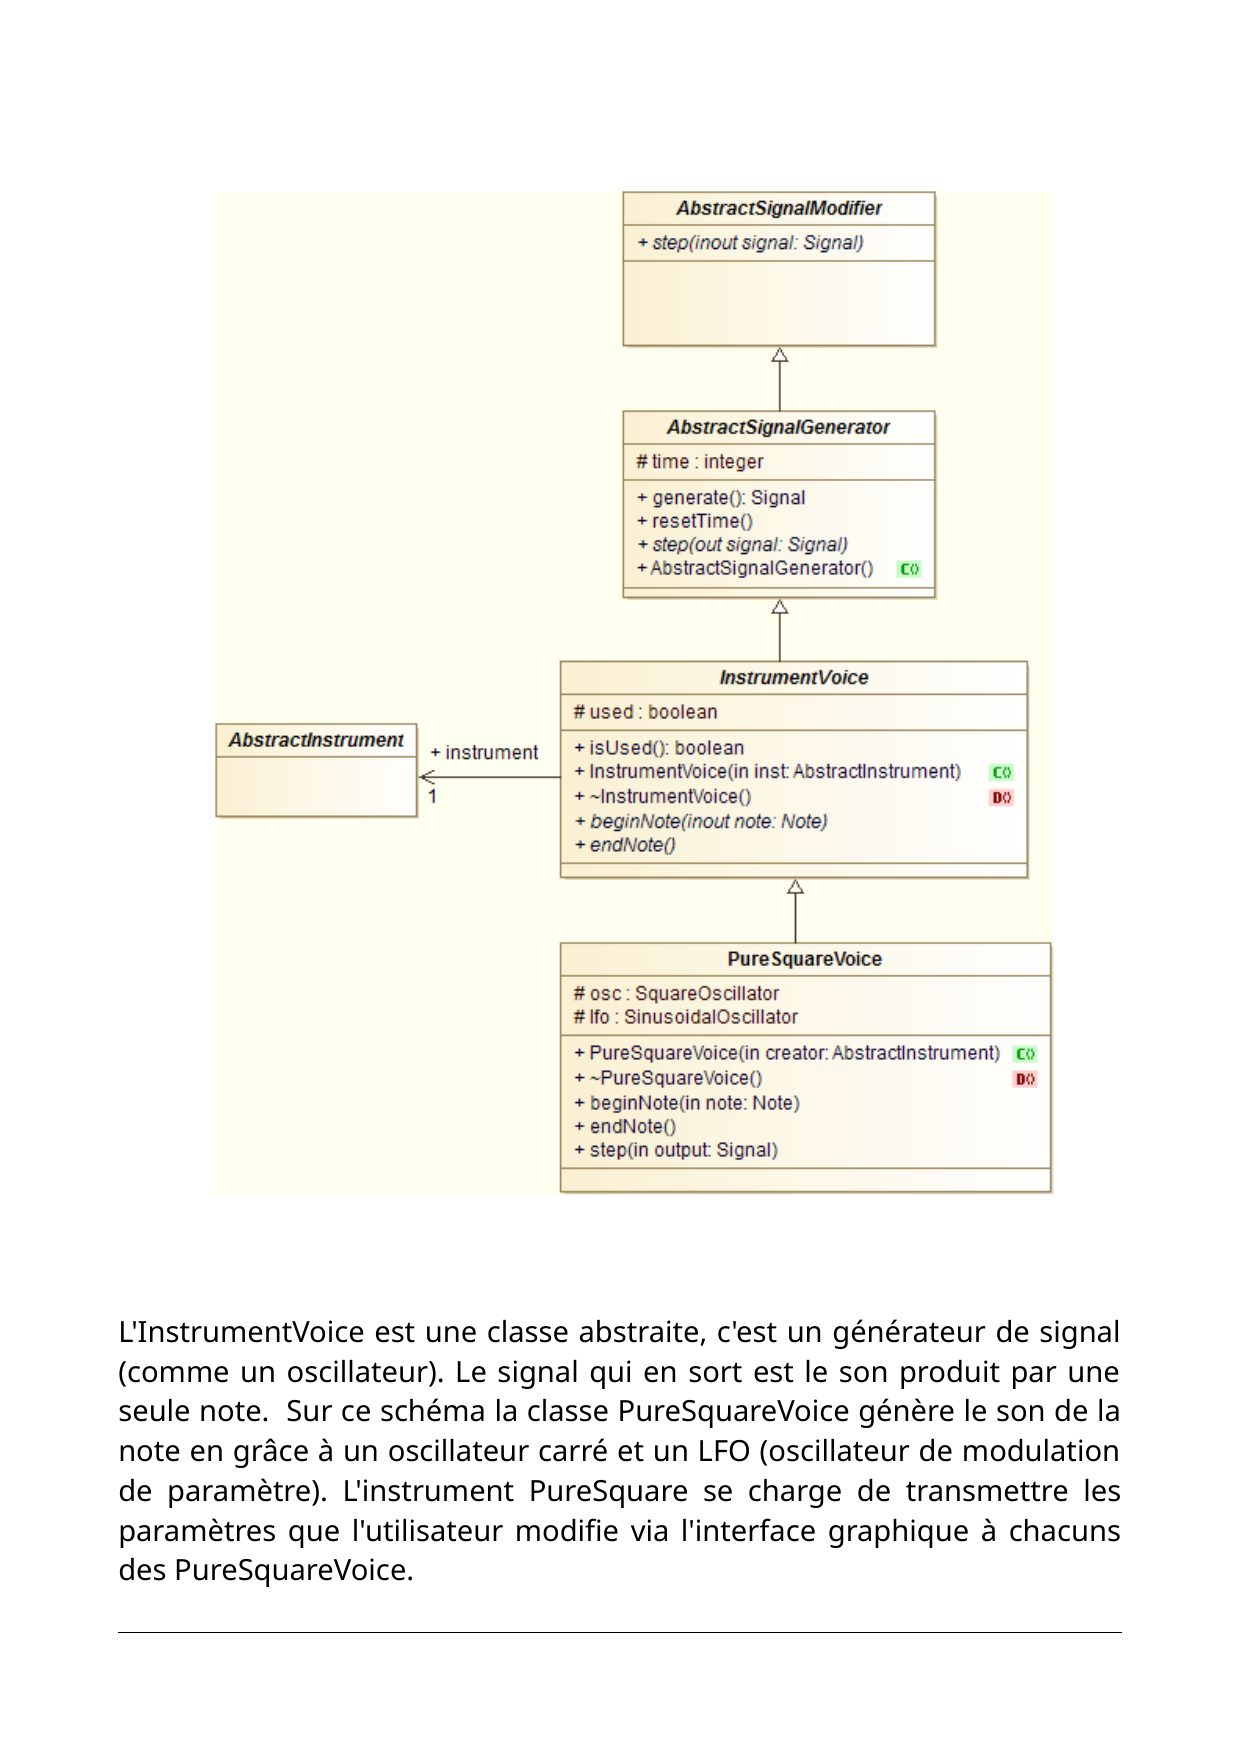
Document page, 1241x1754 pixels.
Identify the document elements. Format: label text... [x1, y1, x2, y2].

text L'InstrumentVoice est une classe abstraite, c'est un générateur de signal (comme un oscillateur). Le signal qui en sort est le son produit par une seule note. Sur ce schéma la classe PureSquareVoice génère le son de la note en grâce à un oscillateur carré et un LFO (oscillateur de modulation de paramètre). L'instrument PureSquare se charge de transmettre les paramètres que l'utilisateur modifie via l'interface graphique à chacuns des PureSquareVoice. [118, 1311, 1122, 1589]
picture [201, 176, 1069, 1210]
